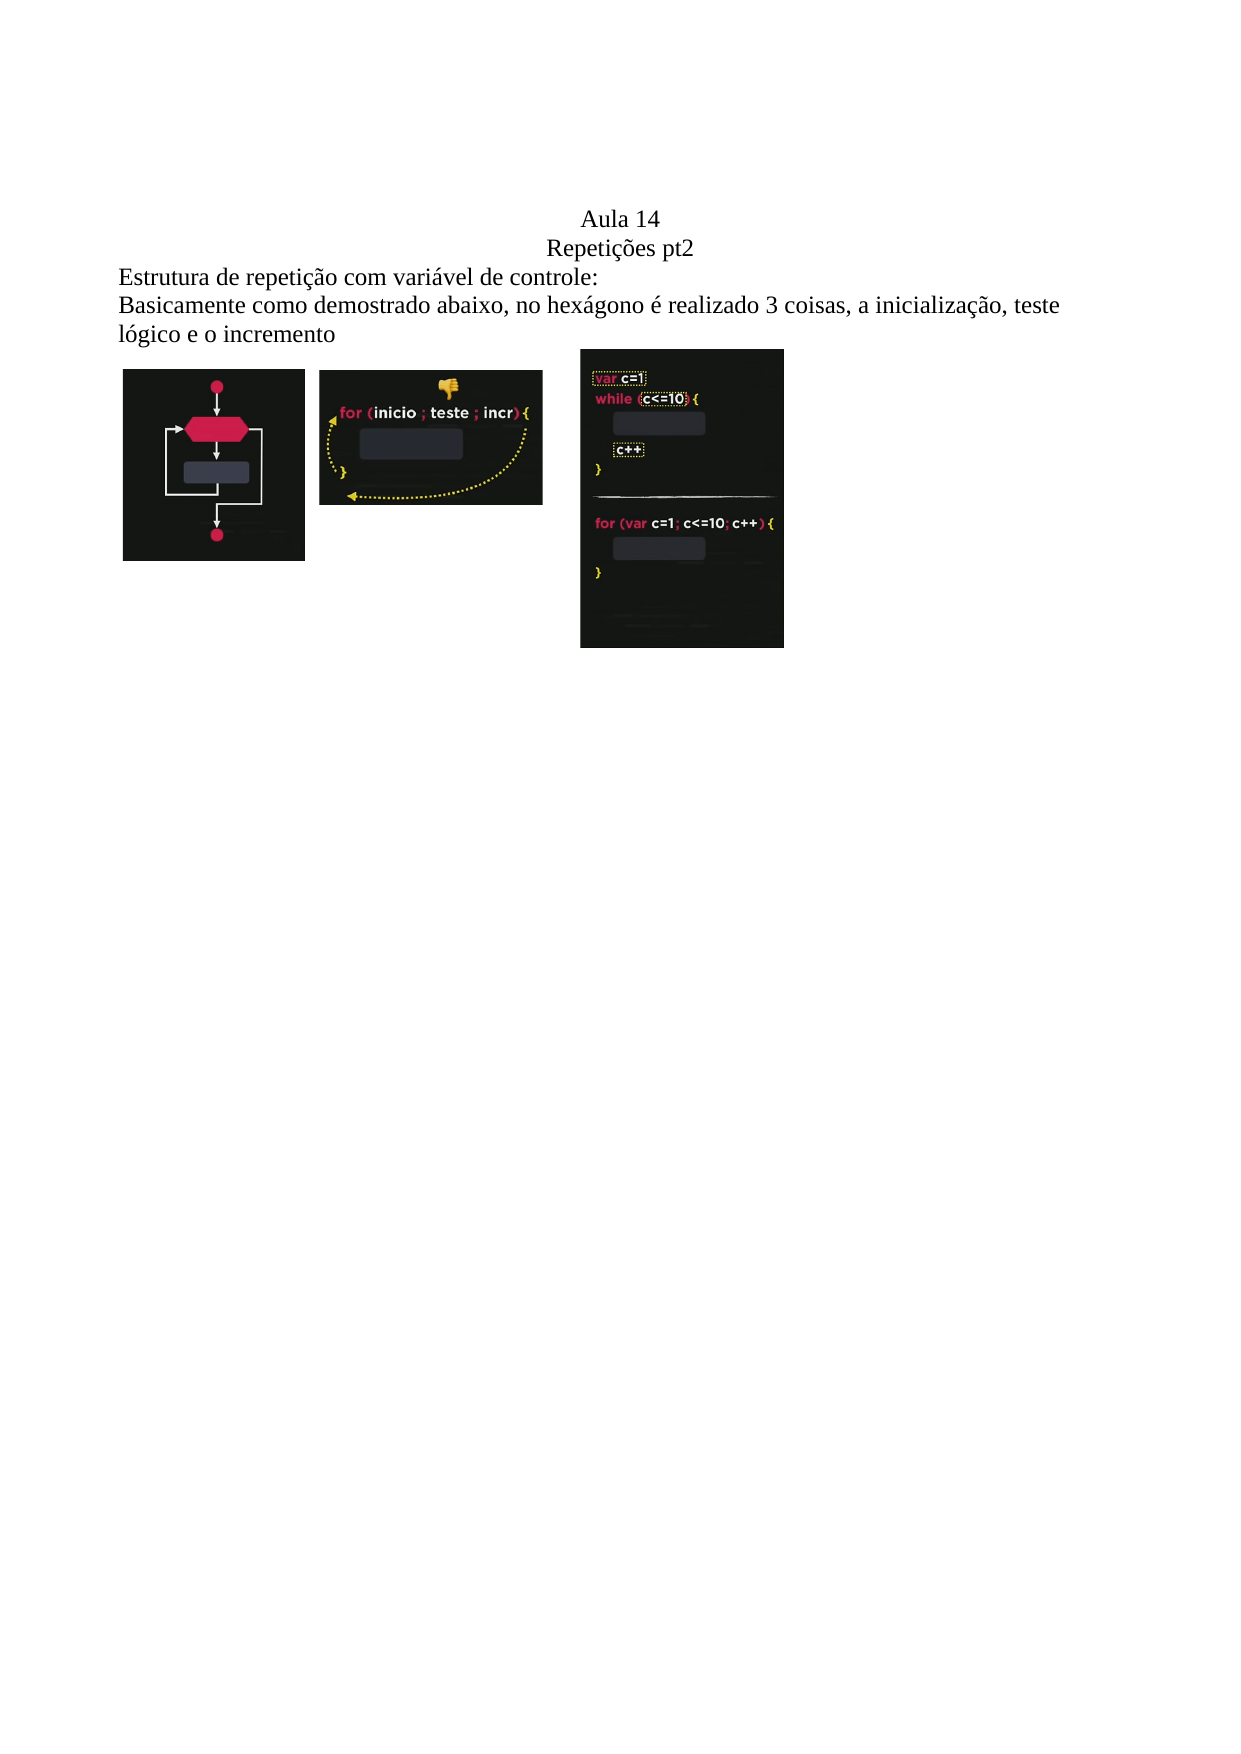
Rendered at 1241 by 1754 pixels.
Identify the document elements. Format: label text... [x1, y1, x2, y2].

picture [319, 370, 543, 505]
text Estrutura de repetição com variável de controle: [118, 262, 1122, 291]
text Basicamente como demostrado abaixo, no hexágono é realizado 3 coisas, a inicialização, teste lógico e o incremento [118, 291, 1122, 348]
picture [580, 349, 784, 648]
picture [122, 369, 305, 561]
text Aula 14 [118, 204, 1122, 233]
text Repetições pt2 [118, 233, 1122, 262]
